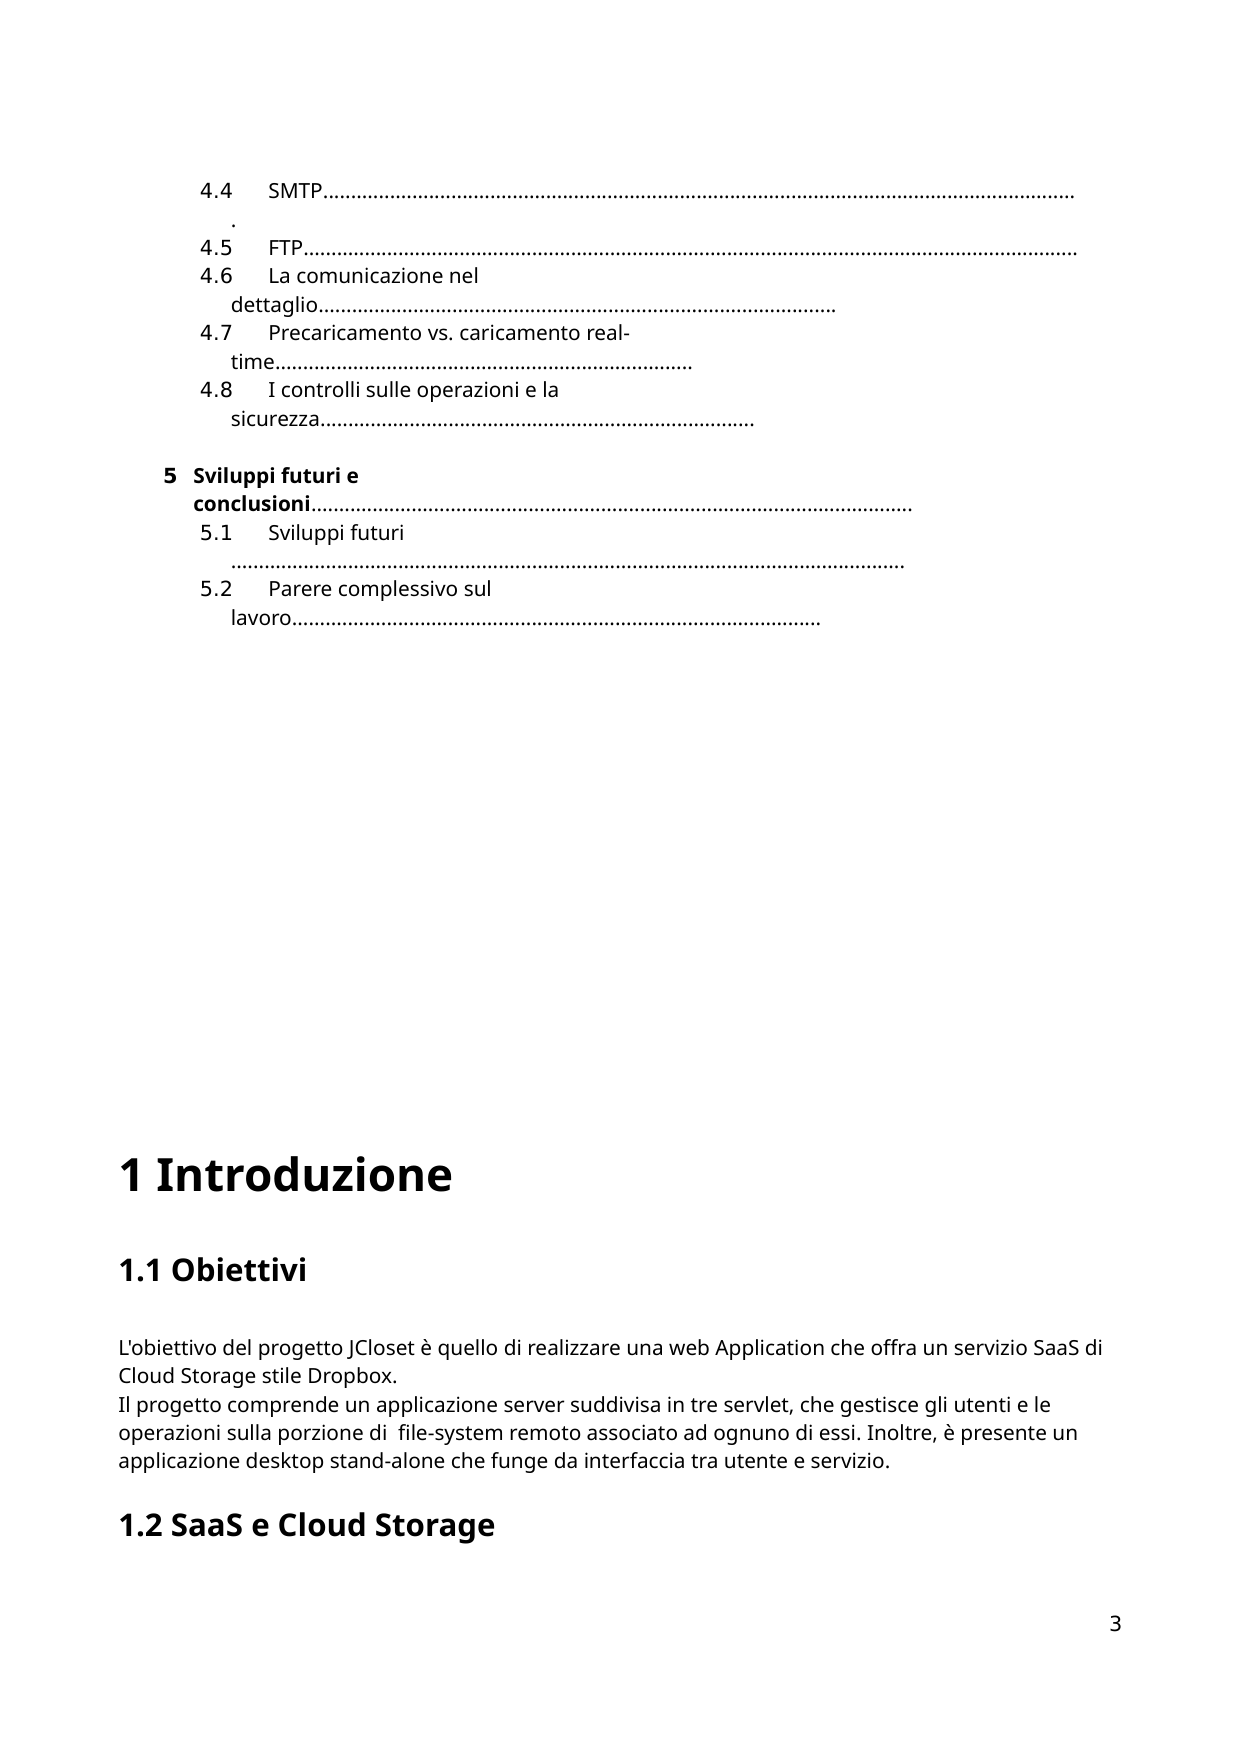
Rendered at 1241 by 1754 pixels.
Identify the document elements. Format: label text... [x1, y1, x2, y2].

list 1.1 Obiettivi [118, 1248, 1122, 1290]
table_header [1082, 176, 1121, 631]
table_header Introduzione Gli Obiettivi............................................................................................................................. Cloud Storage e SaaS.............................................................................................................. Dropbox e pydio .................................................................................................................... Confronto Piattaforme commerciali...................................................................................... Gli Strumenti e tecnologie utilizzate........................................................................................ Il linguaggio di programmazione........................................................................................... L'IDE......................................................................................................................................... Il controllo della versione....................................................................................................... Gli obiettivi durante lo sviluppo............................................................................................. Il lavoro nel dettaglio........................................................................................................................ La struttura principale............................................................................................................ Il Client.................................................................................................................................... Il Database.............................................................................................................................. Il Server................................................................................................................................... Inizializzazione progetto........................................................................................................ La comunicazione e i protocolli utilizzati...................................................................................... Le scelte progettuali............................................................................................................... XML.......................................................................................................................................... HTTP........................................................................................................................................ SMTP........................................................................................................................................ FTP........................................................................................................................................... La comunicazione nel dettaglio............................................................................................. Precaricamento vs. caricamento real-time........................................................................... I controlli sulle operazioni e la sicurezza.............................................................................. Sviluppi futuri e conclusioni............................................................................................................ Sviluppi futuri ......................................................................................................................... Parere complessivo sul lavoro............................................................................................... [118, 176, 1082, 631]
list 1.2 SaaS e Cloud Storage [81, 1503, 1122, 1546]
list Il progetto comprende un applicazione server suddivisa in tre servlet, che gestisce gli utenti e le operazioni sulla porzione di file-system remoto associato ad ognuno di essi. Inoltre, è presente un applicazione desktop stand-alone che funge da interfaccia tra utente e servizio. [81, 1390, 1122, 1475]
text 1 Introduzione [118, 1143, 1122, 1205]
list L'obiettivo del progetto JCloset è quello di realizzare una web Application che offra un servizio SaaS di Cloud Storage stile Dropbox. [81, 1333, 1122, 1390]
